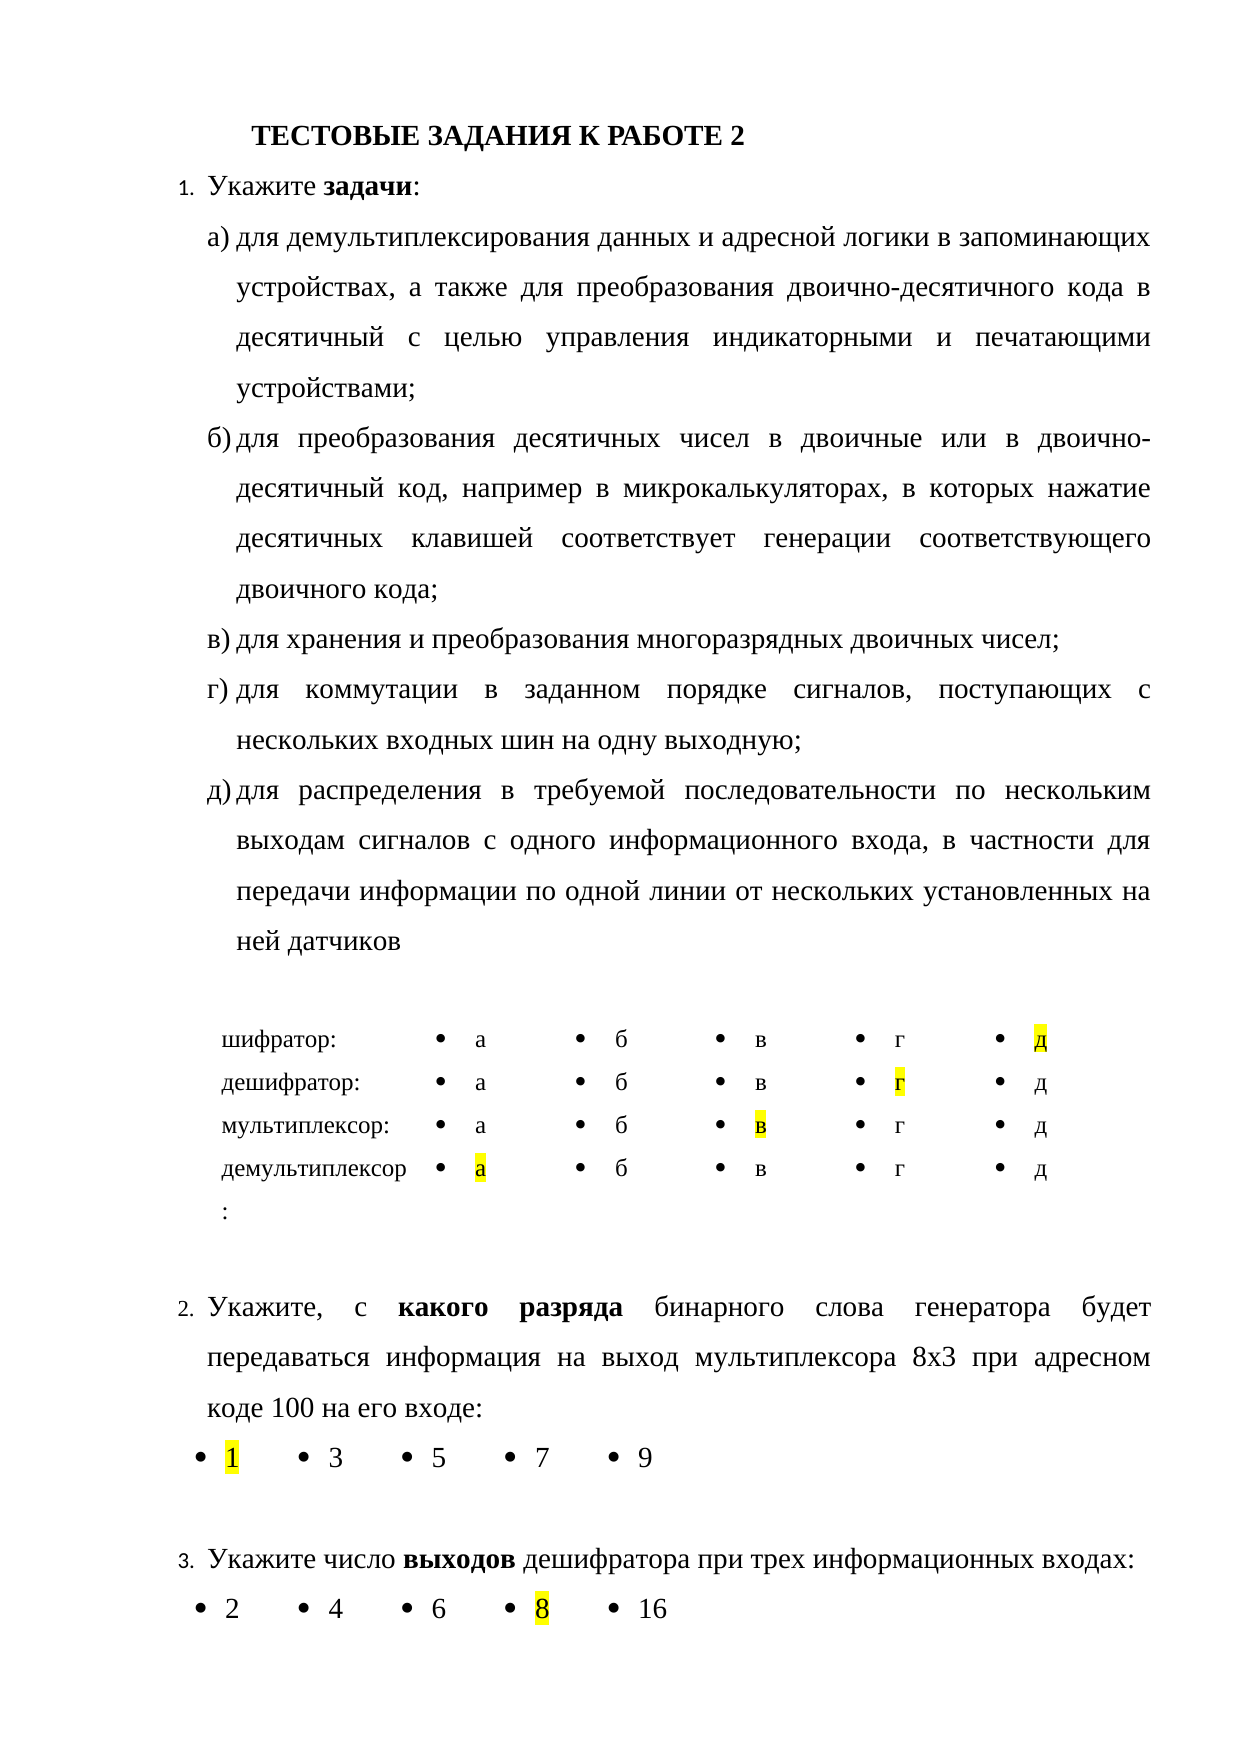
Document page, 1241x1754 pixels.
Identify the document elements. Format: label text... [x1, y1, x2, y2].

table_cell б [565, 1153, 705, 1239]
list для коммутации в заданном порядке сигналов, поступающих с нескольких входных шин на одну выходную; [207, 672, 1152, 755]
table_cell а [425, 1153, 565, 1239]
table_header 8 [476, 1591, 579, 1625]
table_header шифратор: [210, 1024, 425, 1067]
table_cell г [845, 1067, 984, 1110]
table_header 1 [166, 1440, 269, 1491]
table_header 2 [166, 1591, 269, 1625]
list Укажите задачи: [177, 168, 1152, 202]
table_cell в [705, 1110, 845, 1153]
list Укажите, с какого разряда бинарного слова генератора будет передаваться информация на выход мультиплексора 8х3 при адресном коде 100 на его входе: [177, 1289, 1152, 1423]
table_cell г [845, 1153, 984, 1239]
table_cell а [425, 1110, 565, 1153]
table_header б [565, 1024, 705, 1067]
table_header а [425, 1024, 565, 1067]
table_cell д [985, 1067, 1124, 1110]
table_cell д [985, 1110, 1124, 1153]
table_cell дешифратор: [210, 1067, 425, 1110]
table_header 6 [373, 1591, 476, 1625]
list для преобразования десятичных чисел в двоичные или в двоично-десятичный код, например в микрокалькуляторах, в которых нажатие десятичных клавишей соответствует генерации соответствующего двоичного кода; [207, 420, 1152, 604]
table_header 16 [579, 1591, 697, 1625]
list для хранения и преобразования многоразрядных двоичных чисел; [207, 621, 1152, 655]
list для распределения в требуемой последовательности по нескольким выходам сигналов с одного информационного входа, в частности для передачи информации по одной линии от нескольких установленных на ней датчиков [207, 772, 1152, 957]
table_cell мультиплексор: [210, 1110, 425, 1153]
table_cell демультиплексор: [210, 1153, 425, 1239]
table_header д [985, 1024, 1124, 1067]
list для демультиплексирования данных и адресной логики в запоминающих устройствах, а также для преобразования двоично-десятичного кода в десятичный с целью управления индикаторными и печатающими устройствами; [207, 219, 1152, 403]
table_cell а [425, 1067, 565, 1110]
table_header г [845, 1024, 984, 1067]
table_header 5 [373, 1440, 476, 1491]
table_header 3 [269, 1440, 372, 1491]
table_cell в [705, 1067, 845, 1110]
text ТЕСТОВЫЕ ЗАДАНИЯ К РАБОТЕ 2 [88, 118, 1152, 152]
table_header в [705, 1024, 845, 1067]
table_cell г [845, 1110, 984, 1153]
table_header 4 [269, 1591, 372, 1625]
table_cell б [565, 1110, 705, 1153]
table_header 9 [579, 1440, 682, 1491]
list Укажите число выходов дешифратора при трех информационных входах: [177, 1541, 1152, 1574]
table_header 7 [476, 1440, 579, 1491]
table_cell в [705, 1153, 845, 1239]
table_cell б [565, 1067, 705, 1110]
table_cell д [985, 1153, 1124, 1239]
